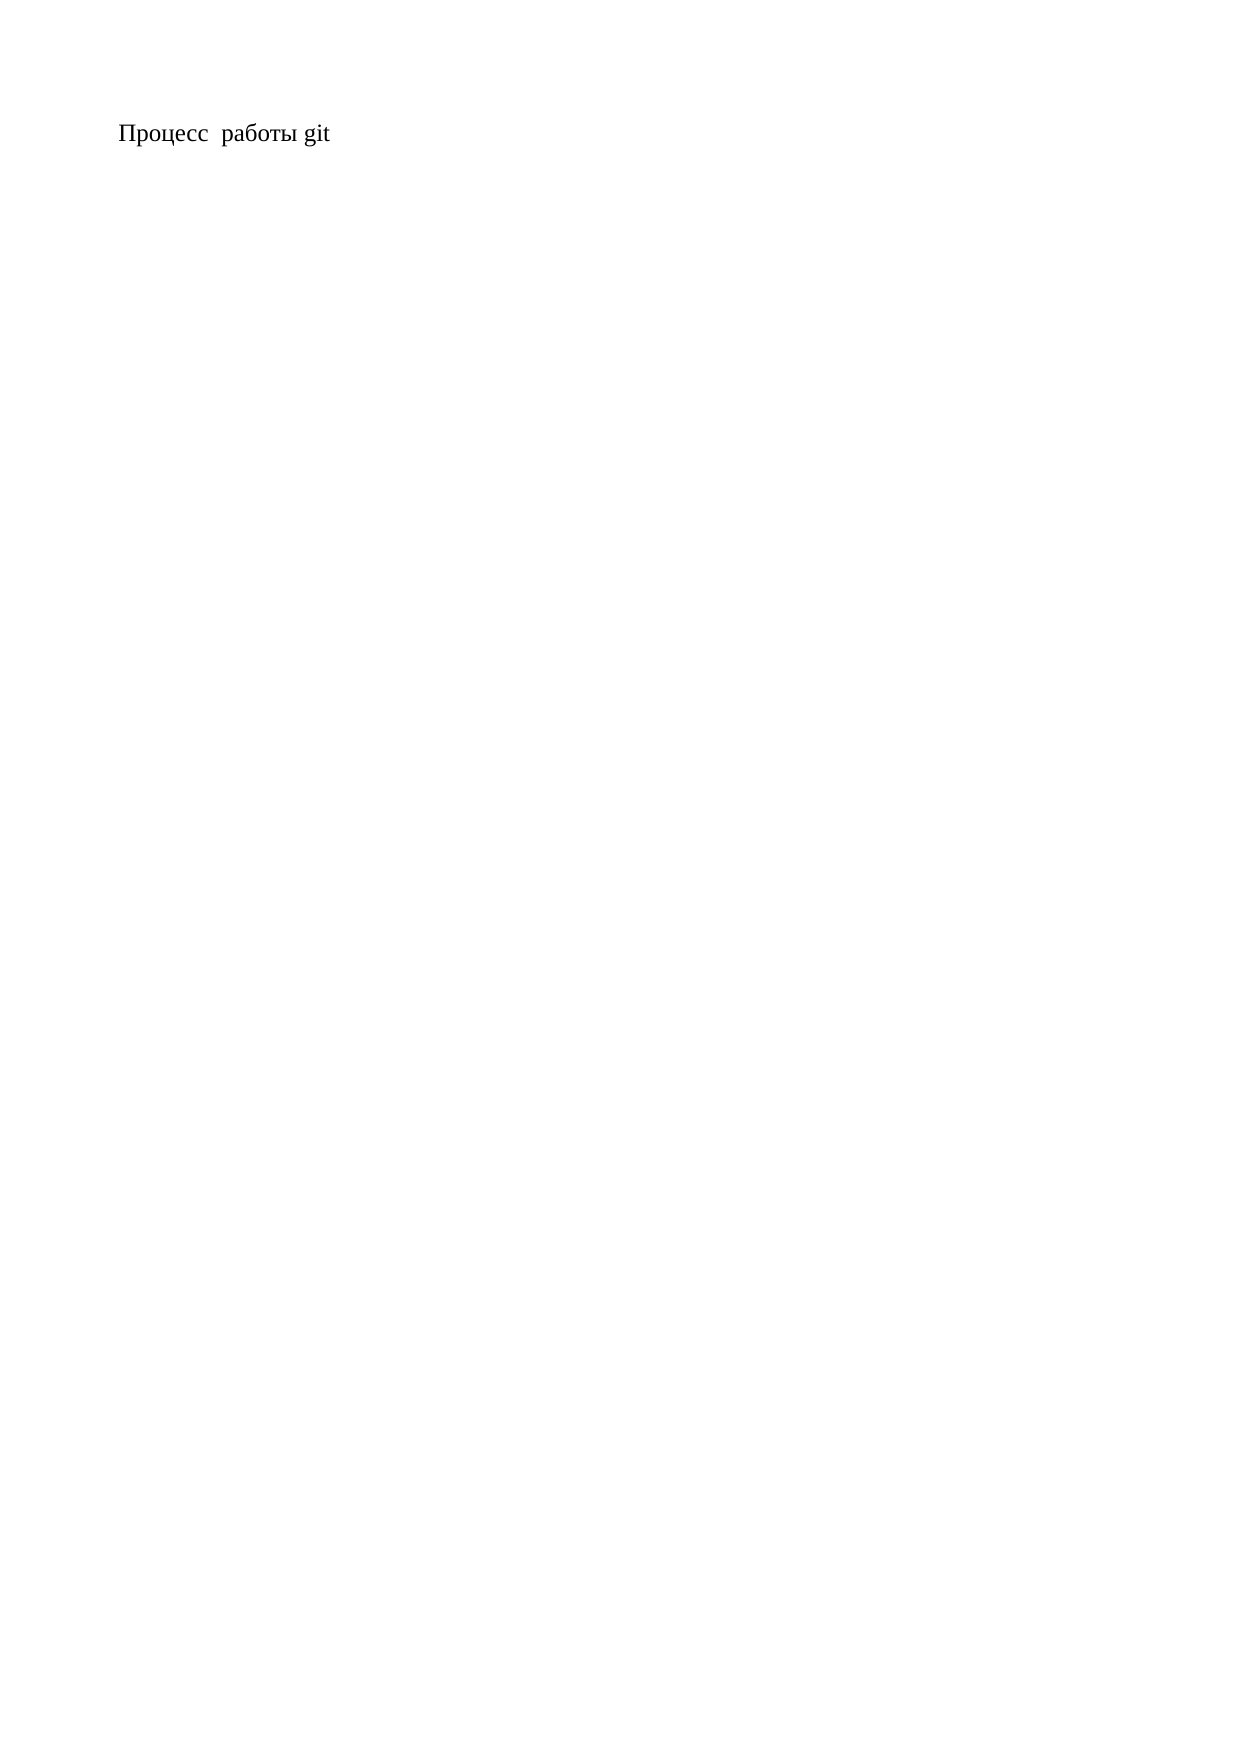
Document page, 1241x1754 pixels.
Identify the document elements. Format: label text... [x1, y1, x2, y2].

text Процесc работы git [118, 118, 1122, 147]
